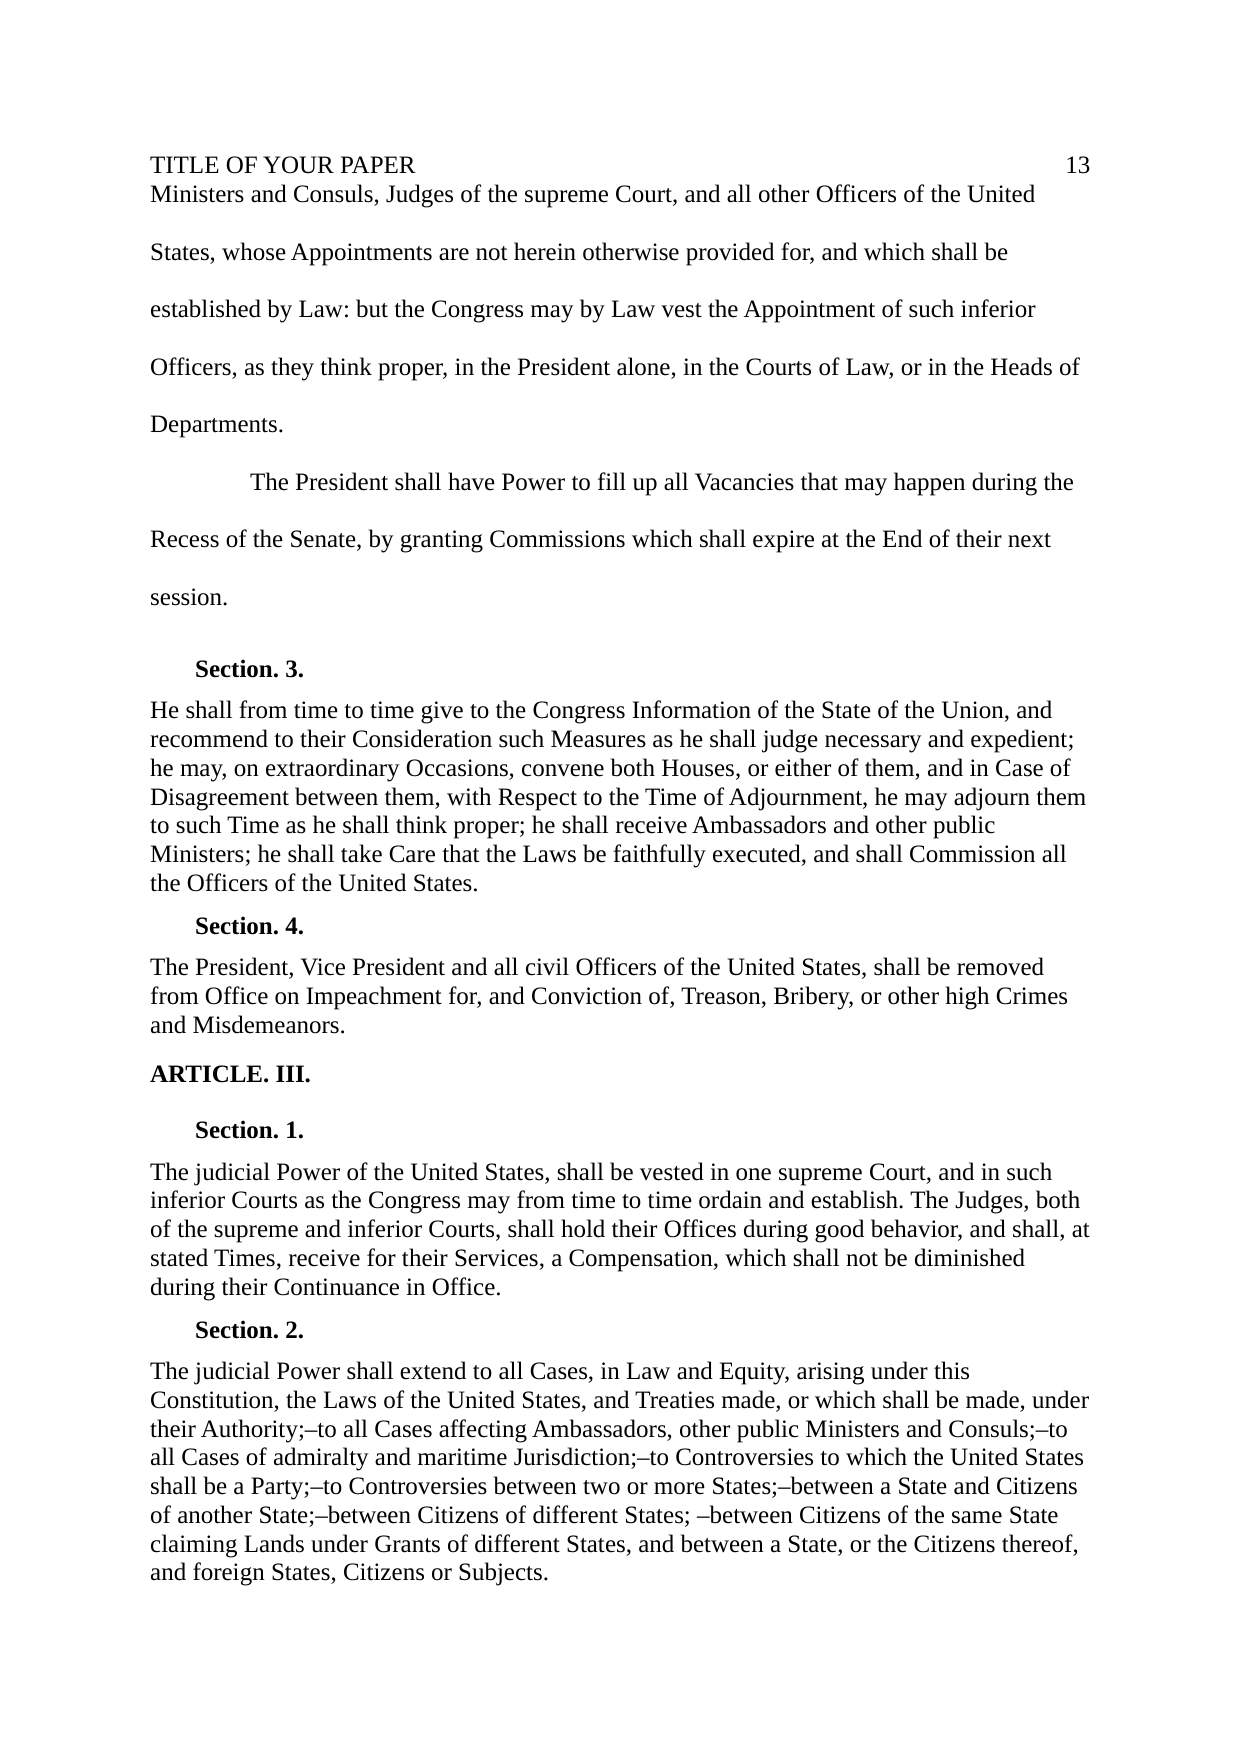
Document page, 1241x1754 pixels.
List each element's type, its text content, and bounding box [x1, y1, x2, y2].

subtitle Section. 2. [195, 1315, 1090, 1344]
text He shall from time to time give to the Congress Information of the State of the Union, and recommend to their Consideration such Measures as he shall judge necessary and expedient; he may, on extraordinary Occasions, convene both Houses, or either of them, and in Case of Disagreement between them, with Respect to the Time of Adjournment, he may adjourn them to such Time as he shall think proper; he shall receive Ambassadors and other public Ministers; he shall take Care that the Laws be faithfully executed, and shall Commission all the Officers of the United States. [150, 695, 1090, 897]
text Ministers and Consuls, Judges of the supreme Court, and all other Officers of the United States, whose Appointments are not herein otherwise provided for, and which shall be established by Law: but the Congress may by Law vest the Appointment of such inferior Officers, as they think proper, in the President alone, in the Courts of Law, or in the Heads of Departments. [150, 179, 1090, 438]
text The President shall have Power to fill up all Vacancies that may happen during the Recess of the Senate, by granting Commissions which shall expire at the End of their next session. [150, 467, 1090, 611]
text The President, Vice President and all civil Officers of the United States, shall be removed from Office on Impeachment for, and Conviction of, Treason, Bribery, or other high Crimes and Misdemeanors. [150, 952, 1090, 1039]
subtitle Section. 3. [195, 654, 1090, 683]
text The judicial Power of the United States, shall be vested in one supreme Court, and in such inferior Courts as the Congress may from time to time ordain and establish. The Judges, both of the supreme and inferior Courts, shall hold their Offices during good behavior, and shall, at stated Times, receive for their Services, a Compensation, which shall not be diminished during their Continuance in Office. [150, 1157, 1090, 1300]
subtitle ARTICLE. III. [150, 1059, 1090, 1088]
text The judicial Power shall extend to all Cases, in Law and Equity, arising under this Constitution, the Laws of the United States, and Treaties made, or which shall be made, under their Authority;–to all Cases affecting Ambassadors, other public Ministers and Consuls;–to all Cases of admiralty and maritime Jurisdiction;–to Controversies to which the United States shall be a Party;–to Controversies between two or more States;–between a State and Citizens of another State;–between Citizens of different States; –between Citizens of the same State claiming Lands under Grants of different States, and between a State, or the Citizens thereof, and foreign States, Citizens or Subjects. [150, 1356, 1090, 1586]
subtitle Section. 1. [195, 1115, 1090, 1144]
subtitle Section. 4. [195, 911, 1090, 940]
